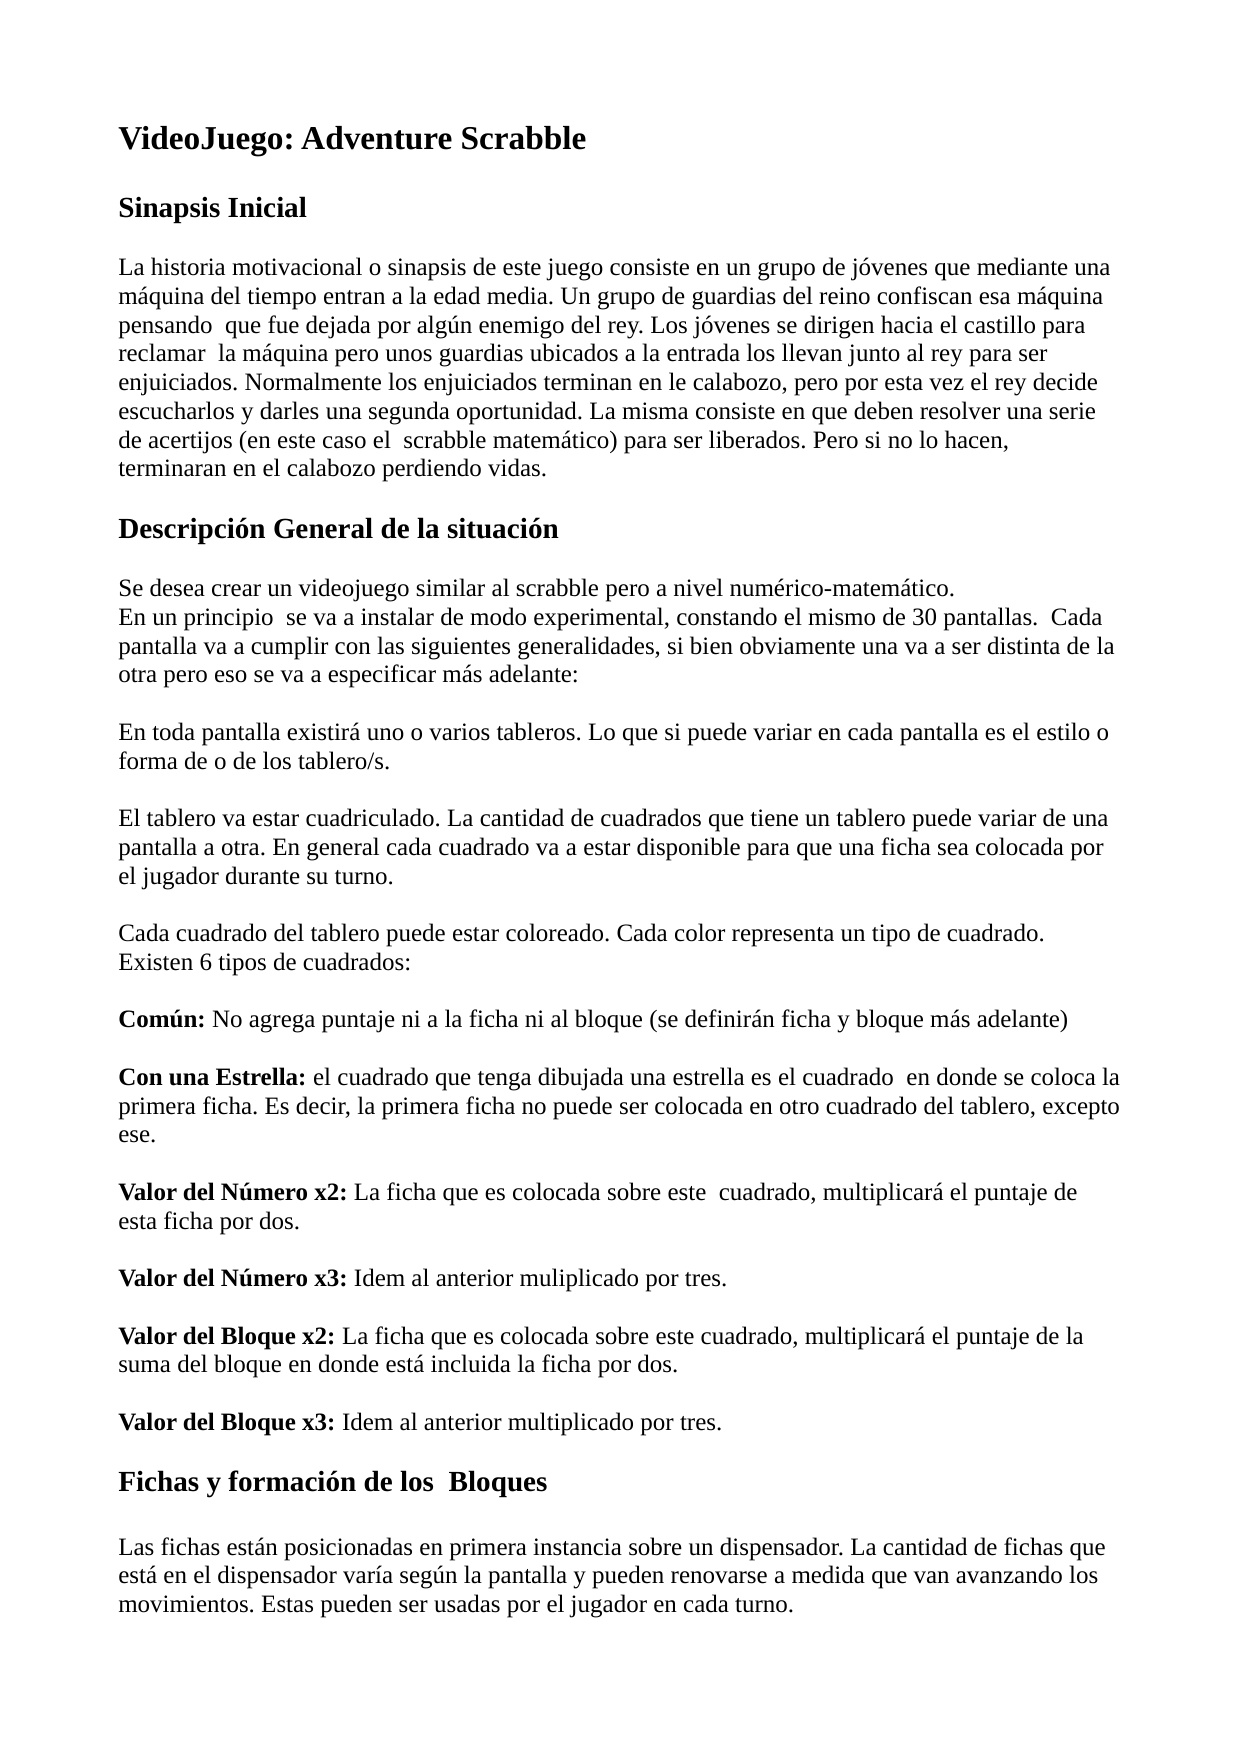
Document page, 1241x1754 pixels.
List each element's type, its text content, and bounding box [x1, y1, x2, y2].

text Se desea crear un videojuego similar al scrabble pero a nivel numérico-matemático. [118, 573, 1122, 602]
text El tablero va estar cuadriculado. La cantidad de cuadrados que tiene un tablero puede variar de una pantalla a otra. En general cada cuadrado va a estar disponible para que una ficha sea colocada por el jugador durante su turno. [118, 803, 1122, 889]
text Común: No agrega puntaje ni a la ficha ni al bloque (se definirán ficha y bloque más adelante) [118, 1004, 1122, 1033]
text Valor del Número x2: La ficha que es colocada sobre este cuadrado, multiplicará el puntaje de esta ficha por dos. [118, 1177, 1122, 1234]
text Las fichas están posicionadas en primera instancia sobre un dispensador. La cantidad de fichas que está en el dispensador varía según la pantalla y pueden renovarse a medida que van avanzando los movimientos. Estas pueden ser usadas por el jugador en cada turno. [118, 1532, 1122, 1618]
text Sinapsis Inicial [118, 190, 1122, 223]
text La historia motivacional o sinapsis de este juego consiste en un grupo de jóvenes que mediante una máquina del tiempo entran a la edad media. Un grupo de guardias del reino confiscan esa máquina pensando que fue dejada por algún enemigo del rey. Los jóvenes se dirigen hacia el castillo para reclamar la máquina pero unos guardias ubicados a la entrada los llevan junto al rey para ser enjuiciados. Normalmente los enjuiciados terminan en le calabozo, pero por esta vez el rey decide escucharlos y darles una segunda oportunidad. La misma consiste en que deben resolver una serie de acertijos (en este caso el scrabble matemático) para ser liberados. Pero si no lo hacen, terminaran en el calabozo perdiendo vidas. [118, 252, 1122, 482]
text En un principio se va a instalar de modo experimental, constando el mismo de 30 pantallas. Cada pantalla va a cumplir con las siguientes generalidades, si bien obviamente una va a ser distinta de la otra pero eso se va a especificar más adelante: [118, 602, 1122, 688]
text Descripción General de la situación [118, 511, 1122, 544]
text Valor del Bloque x3: Idem al anterior multiplicado por tres. [118, 1407, 1122, 1436]
text Fichas y formación de los Bloques [118, 1464, 1122, 1498]
text Con una Estrella: el cuadrado que tenga dibujada una estrella es el cuadrado en donde se coloca la primera ficha. Es decir, la primera ficha no puede ser colocada en otro cuadrado del tablero, excepto ese. [118, 1062, 1122, 1148]
text Cada cuadrado del tablero puede estar coloreado. Cada color representa un tipo de cuadrado. Existen 6 tipos de cuadrados: [118, 918, 1122, 976]
text Valor del Bloque x2: La ficha que es colocada sobre este cuadrado, multiplicará el puntaje de la suma del bloque en donde está incluida la ficha por dos. [118, 1321, 1122, 1378]
text Valor del Número x3: Idem al anterior muliplicado por tres. [118, 1263, 1122, 1292]
text VideoJuego: Adventure Scrabble [118, 118, 1122, 156]
text En toda pantalla existirá uno o varios tableros. Lo que si puede variar en cada pantalla es el estilo o forma de o de los tablero/s. [118, 717, 1122, 774]
